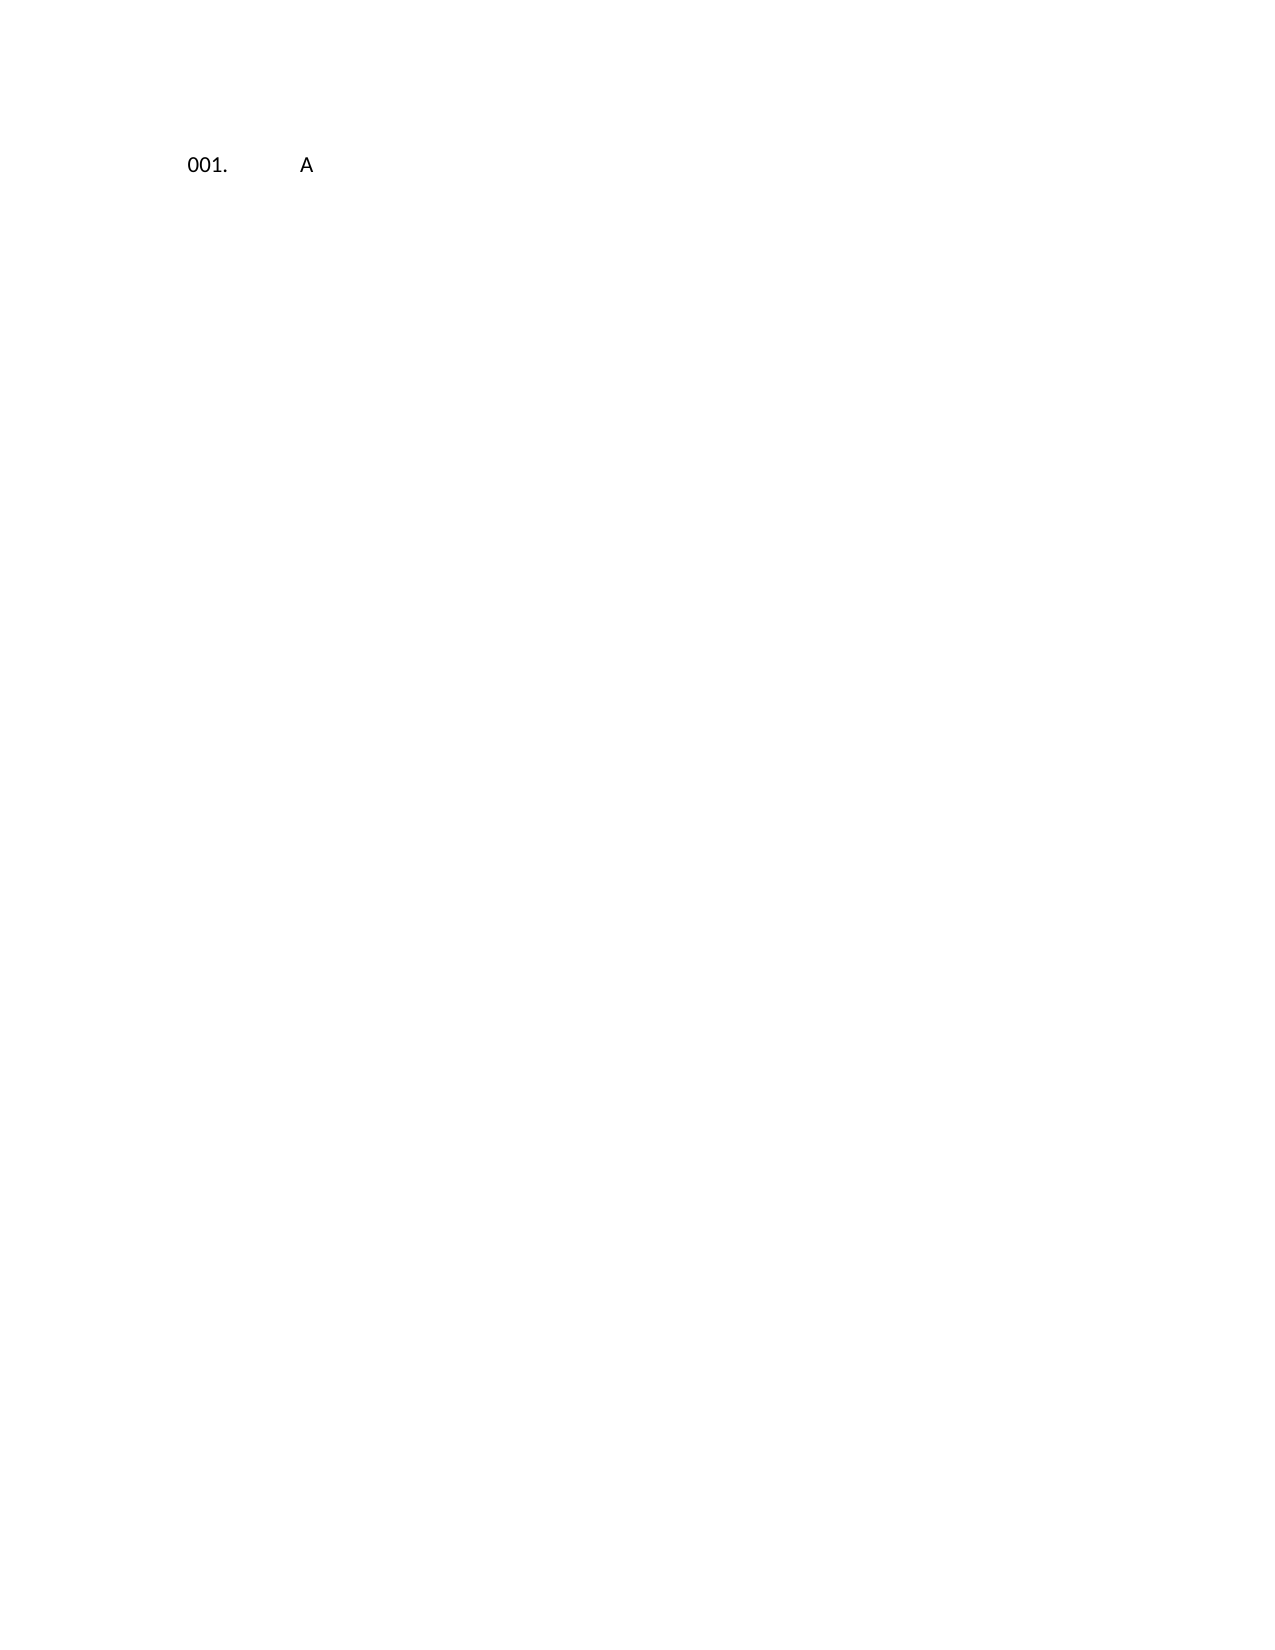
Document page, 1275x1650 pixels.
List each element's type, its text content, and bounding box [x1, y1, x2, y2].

list A [187, 150, 1125, 178]
